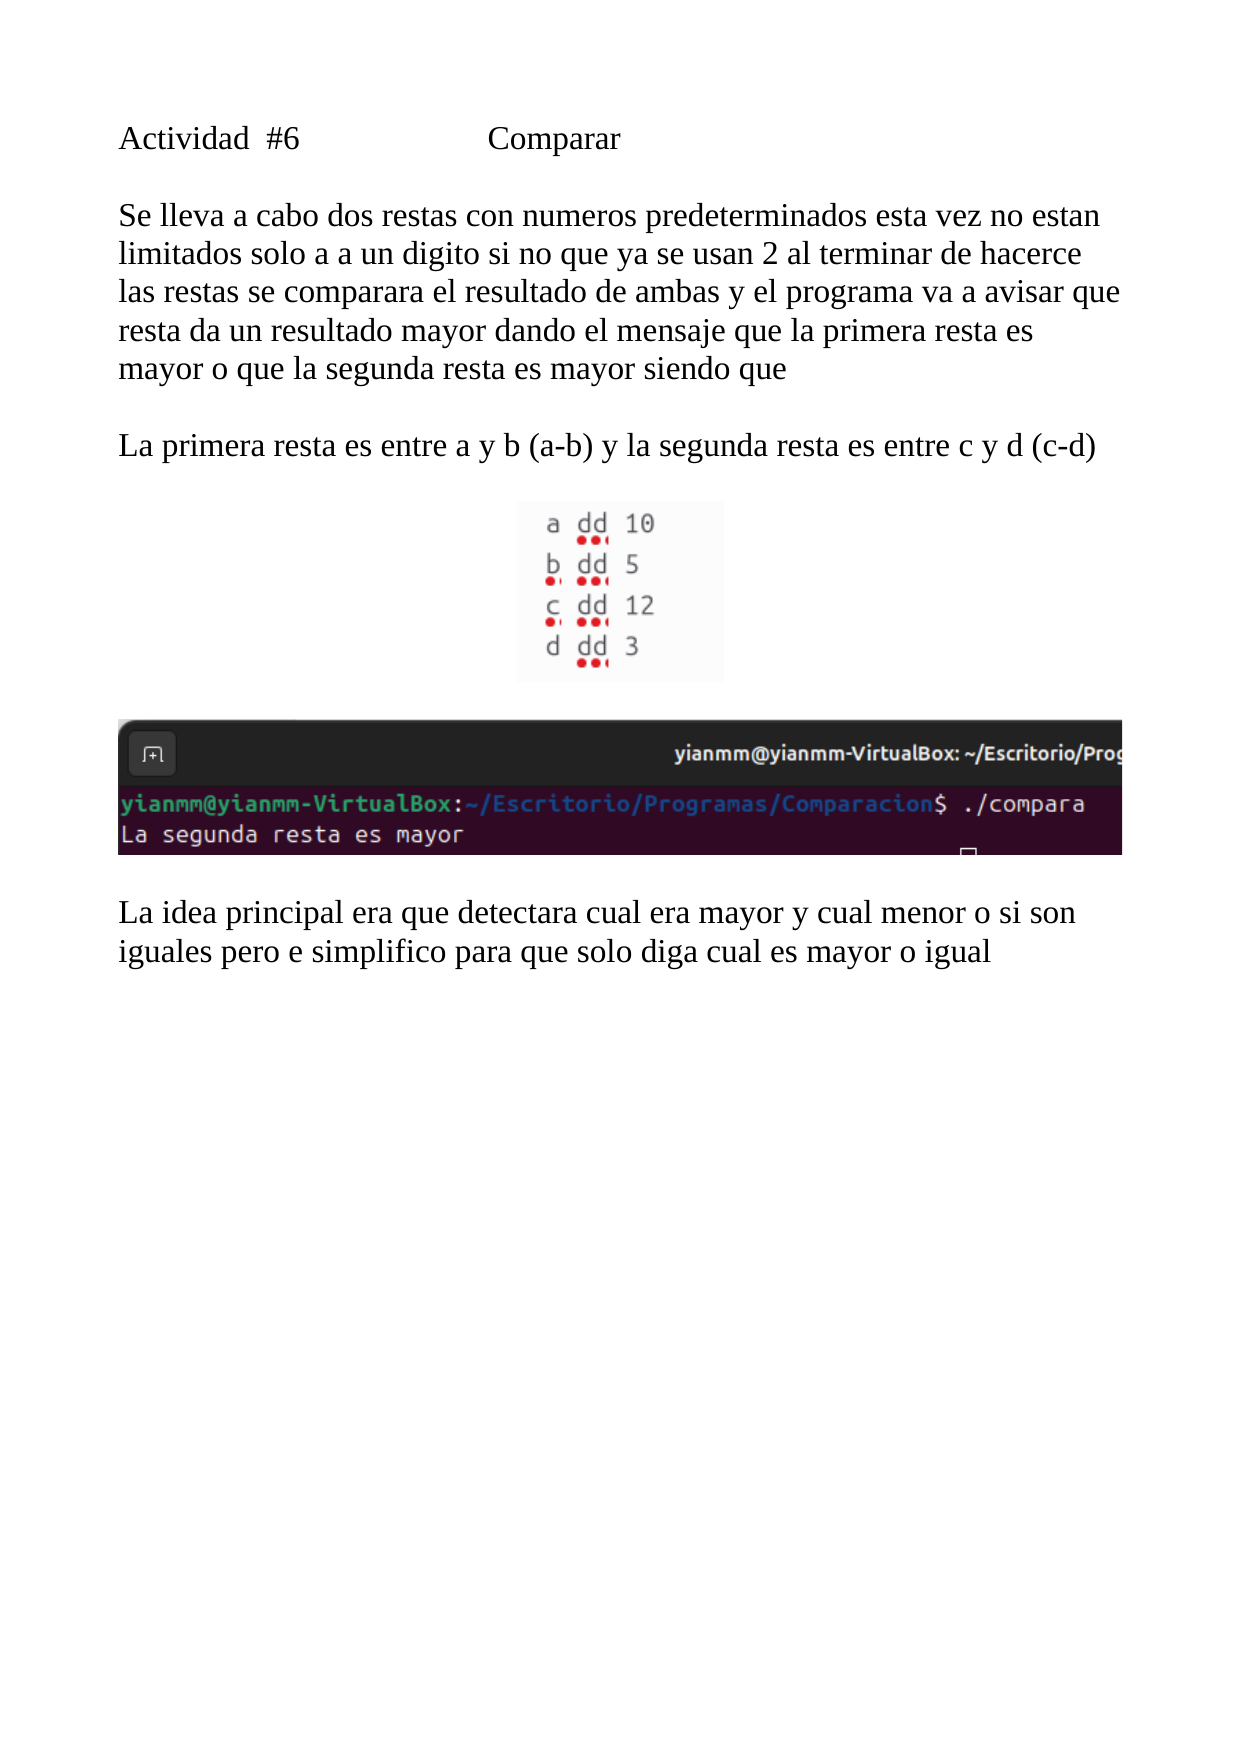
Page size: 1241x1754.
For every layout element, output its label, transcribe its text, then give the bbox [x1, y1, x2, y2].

text La idea principal era que detectara cual era mayor y cual menor o si son iguales pero e simplifico para que solo diga cual es mayor o igual [118, 893, 1122, 969]
picture [118, 719, 1123, 855]
text Actividad #6 Comparar [118, 118, 1122, 156]
text Se lleva a cabo dos restas con numeros predeterminados esta vez no estan limitados solo a a un digito si no que ya se usan 2 al terminar de hacerce las restas se comparara el resultado de ambas y el programa va a avisar que resta da un resultado mayor dando el mensaje que la primera resta es mayor o que la segunda resta es mayor siendo que [118, 195, 1122, 386]
picture [516, 501, 724, 682]
text La primera resta es entre a y b (a-b) y la segunda resta es entre c y d (c-d) [118, 425, 1122, 463]
